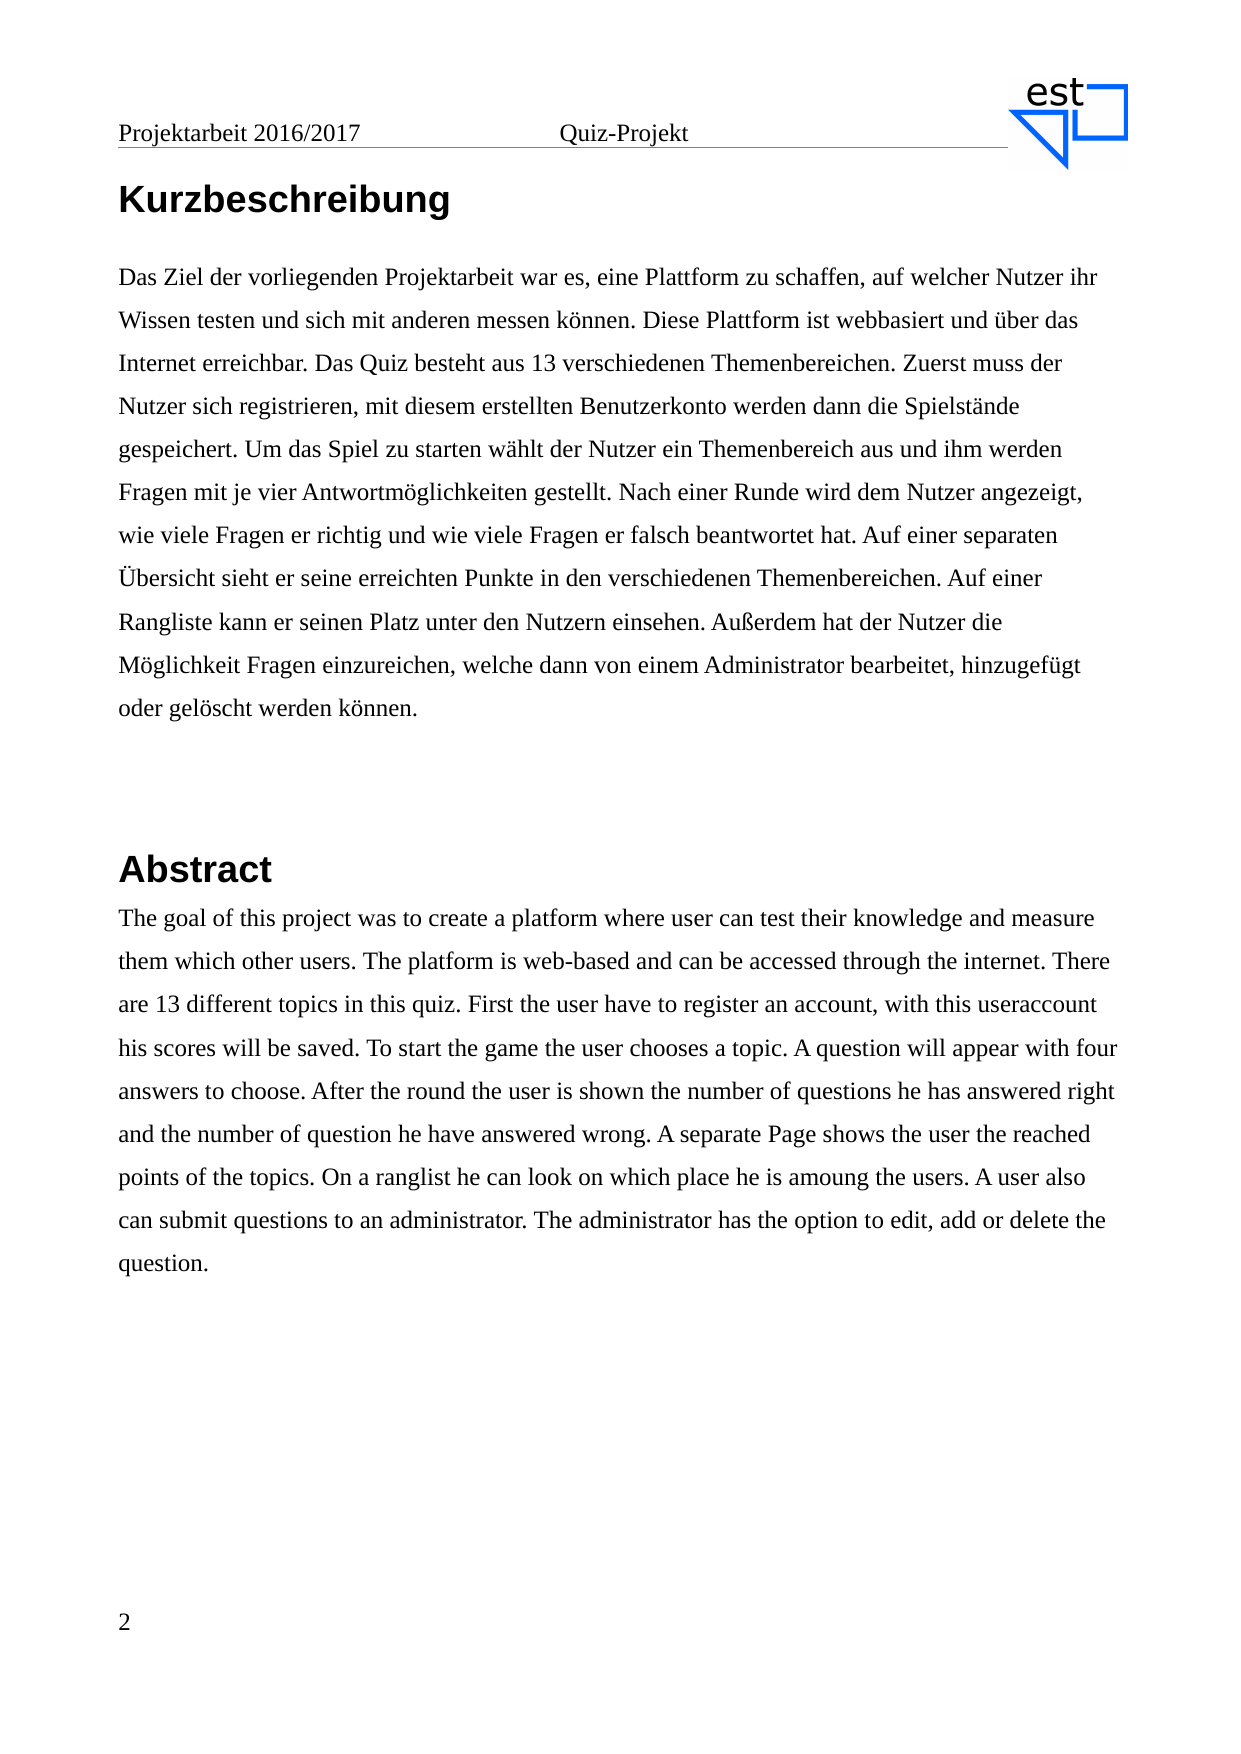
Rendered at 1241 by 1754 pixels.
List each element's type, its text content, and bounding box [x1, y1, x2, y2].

text Das Ziel der vorliegenden Projektarbeit war es, eine Plattform zu schaffen, auf welcher Nutzer ihr Wissen testen und sich mit anderen messen können. Diese Plattform ist webbasiert und über das Internet erreichbar. Das Quiz besteht aus 13 verschiedenen Themenbereichen. Zuerst muss der Nutzer sich registrieren, mit diesem erstellten Benutzerkonto werden dann die Spielstände gespeichert. Um das Spiel zu starten wählt der Nutzer ein Themenbereich aus und ihm werden Fragen mit je vier Antwortmöglichkeiten gestellt. Nach einer Runde wird dem Nutzer angezeigt, wie viele Fragen er richtig und wie viele Fragen er falsch beantwortet hat. Auf einer separaten Übersicht sieht er seine erreichten Punkte in den verschiedenen Themenbereichen. Auf einer Rangliste kann er seinen Platz unter den Nutzern einsehen. Außerdem hat der Nutzer die Möglichkeit Fragen einzureichen, welche dann von einem Administrator bearbeitet, hinzugefügt oder gelöscht werden können. [118, 262, 1122, 722]
subtitle Kurzbeschreibung [118, 177, 1122, 220]
picture [1008, 78, 1128, 170]
text The goal of this project was to create a platform where user can test their knowledge and measure them which other users. The platform is web-based and can be accessed through the internet. There are 13 different topics in this quiz. First the user have to register an account, with this useraccount his scores will be saved. To start the game the user chooses a topic. A question will appear with four answers to choose. After the round the user is shown the number of questions he has answered right and the number of question he have answered wrong. A separate Page shows the user the reached points of the topics. On a ranglist he can look on which place he is amoung the users. A user also can submit questions to an administrator. The administrator has the option to edit, add or delete the question. [118, 903, 1122, 1277]
subtitle Abstract [118, 847, 1122, 891]
